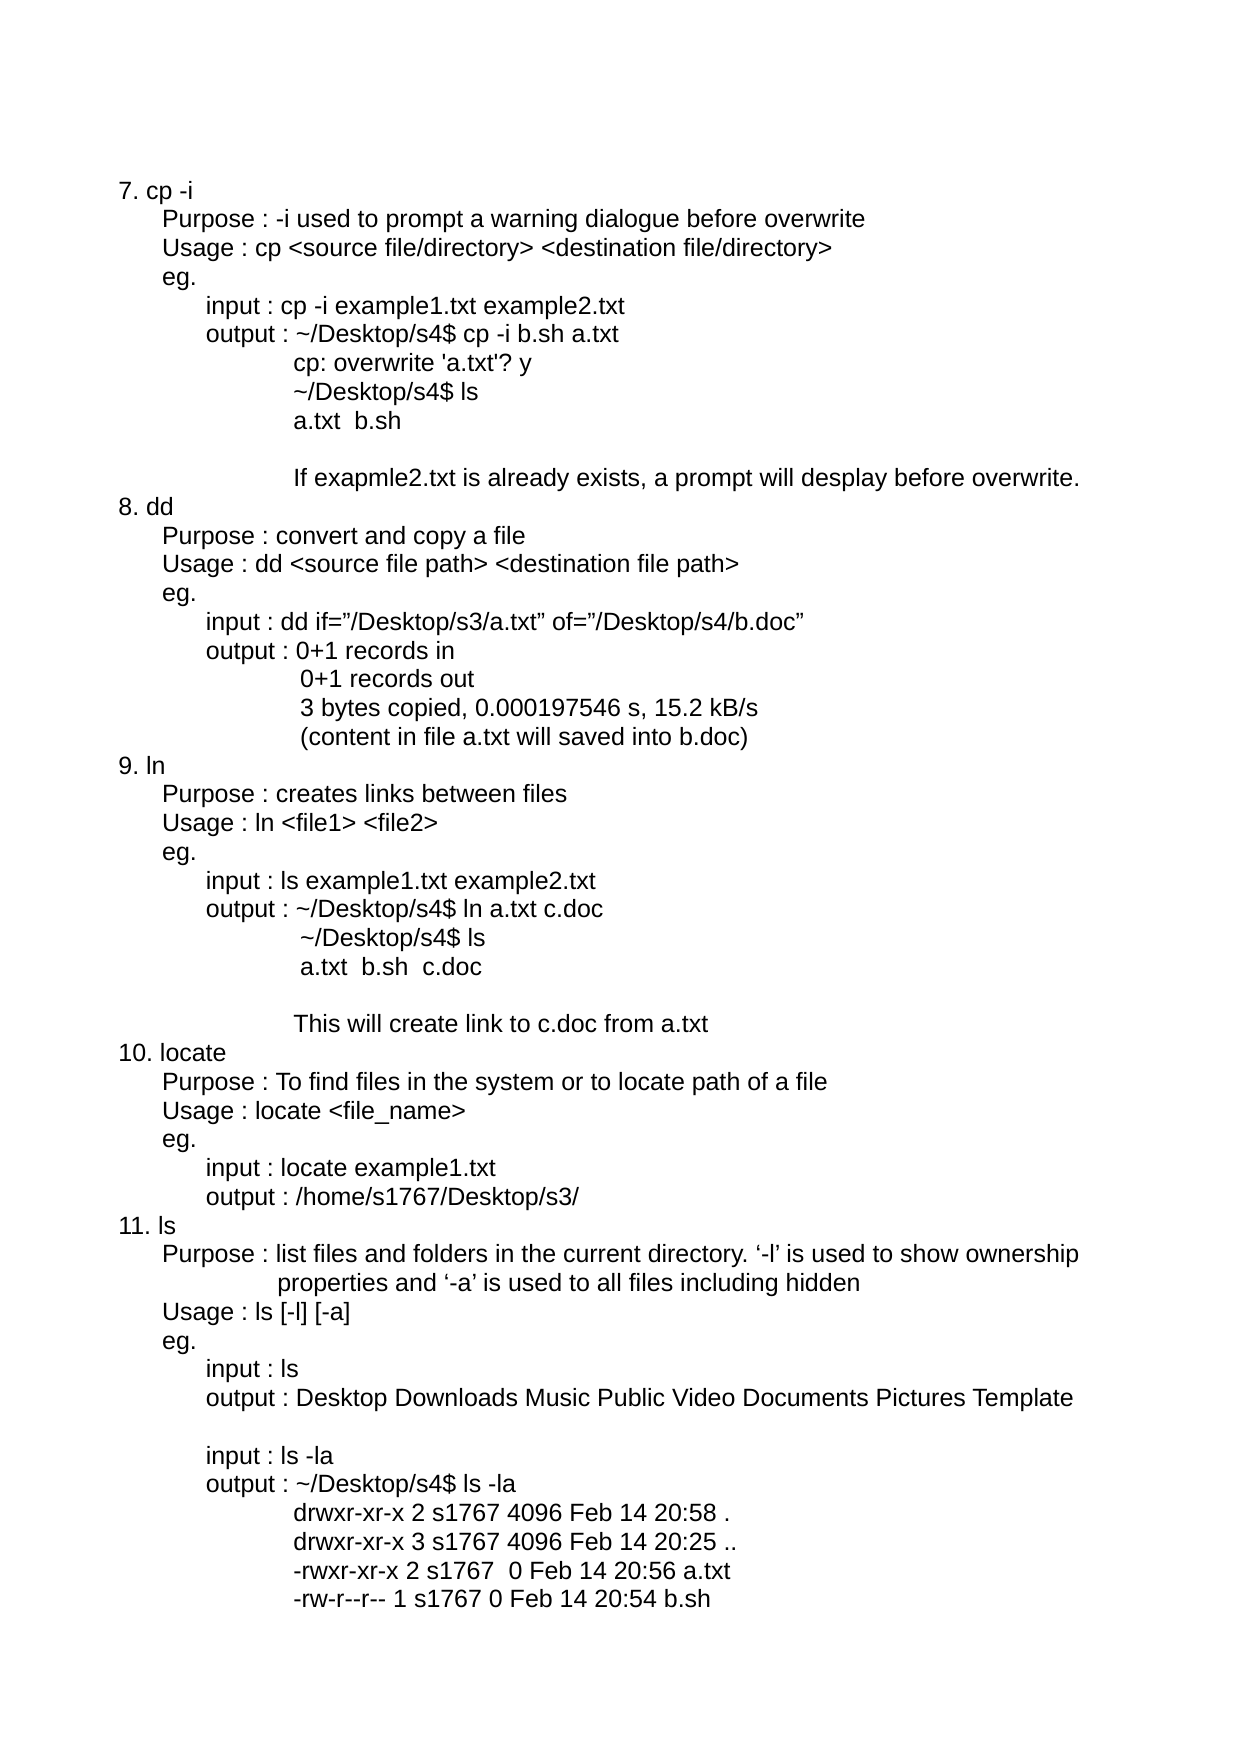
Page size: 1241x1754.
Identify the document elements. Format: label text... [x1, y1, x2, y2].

text Usage : locate <file_name> [118, 1096, 1122, 1124]
text drwxr-xr-x 2 s1767 4096 Feb 14 20:58 . [118, 1498, 1122, 1527]
text Purpose : To find files in the system or to locate path of a file [118, 1067, 1122, 1096]
text output : ~/Desktop/s4$ ln a.txt c.doc [118, 894, 1122, 923]
text 7. cp -i [118, 176, 1122, 204]
text input : ls example1.txt example2.txt [118, 866, 1122, 894]
text eg. [118, 262, 1122, 291]
text output : /home/s1767/Desktop/s3/ [118, 1182, 1122, 1211]
text input : ls -la [118, 1441, 1122, 1469]
text 0+1 records out [118, 664, 1122, 693]
text -rwxr-xr-x 2 s1767 0 Feb 14 20:56 a.txt [118, 1556, 1122, 1584]
text Usage : dd <source file path> <destination file path> [118, 549, 1122, 578]
text 3 bytes copied, 0.000197546 s, 15.2 kB/s [118, 693, 1122, 722]
text input : dd if=”/Desktop/s3/a.txt” of=”/Desktop/s4/b.doc” [118, 607, 1122, 636]
text 9. ln [118, 751, 1122, 779]
text a.txt b.sh c.doc [118, 952, 1122, 981]
text output : Desktop Downloads Music Public Video Documents Pictures Template [118, 1383, 1122, 1412]
text output : ~/Desktop/s4$ cp -i b.sh a.txt [118, 319, 1122, 348]
text output : 0+1 records in [118, 636, 1122, 664]
text Usage : ln <file1> <file2> [118, 808, 1122, 837]
text input : ls [118, 1354, 1122, 1383]
text ~/Desktop/s4$ ls [118, 377, 1122, 406]
text eg. [118, 578, 1122, 607]
text ~/Desktop/s4$ ls [118, 923, 1122, 952]
text a.txt b.sh [118, 406, 1122, 434]
text Purpose : creates links between files [118, 779, 1122, 808]
text If exapmle2.txt is already exists, a prompt will desplay before overwrite. [118, 463, 1122, 492]
text eg. [118, 1326, 1122, 1354]
text eg. [118, 837, 1122, 866]
text input : cp -i example1.txt example2.txt [118, 291, 1122, 319]
text Purpose : list files and folders in the current directory. ‘-l’ is used to show ownership properties and ‘-a’ is used to all files including hidden [118, 1239, 1122, 1297]
text cp: overwrite 'a.txt'? y [118, 348, 1122, 377]
text Usage : ls [-l] [-a] [118, 1297, 1122, 1326]
text drwxr-xr-x 3 s1767 4096 Feb 14 20:25 .. [118, 1527, 1122, 1556]
text output : ~/Desktop/s4$ ls -la [118, 1469, 1122, 1498]
text 8. dd [118, 492, 1122, 521]
text Purpose : convert and copy a file [118, 521, 1122, 549]
text input : locate example1.txt [118, 1153, 1122, 1182]
text 10. locate [118, 1038, 1122, 1067]
text Purpose : -i used to prompt a warning dialogue before overwrite [118, 204, 1122, 233]
text -rw-r--r-- 1 s1767 0 Feb 14 20:54 b.sh [118, 1584, 1122, 1613]
text This will create link to c.doc from a.txt [118, 1009, 1122, 1038]
text 11. ls [118, 1211, 1122, 1239]
text (content in file a.txt will saved into b.doc) [118, 722, 1122, 751]
text eg. [118, 1124, 1122, 1153]
text Usage : cp <source file/directory> <destination file/directory> [118, 233, 1122, 262]
